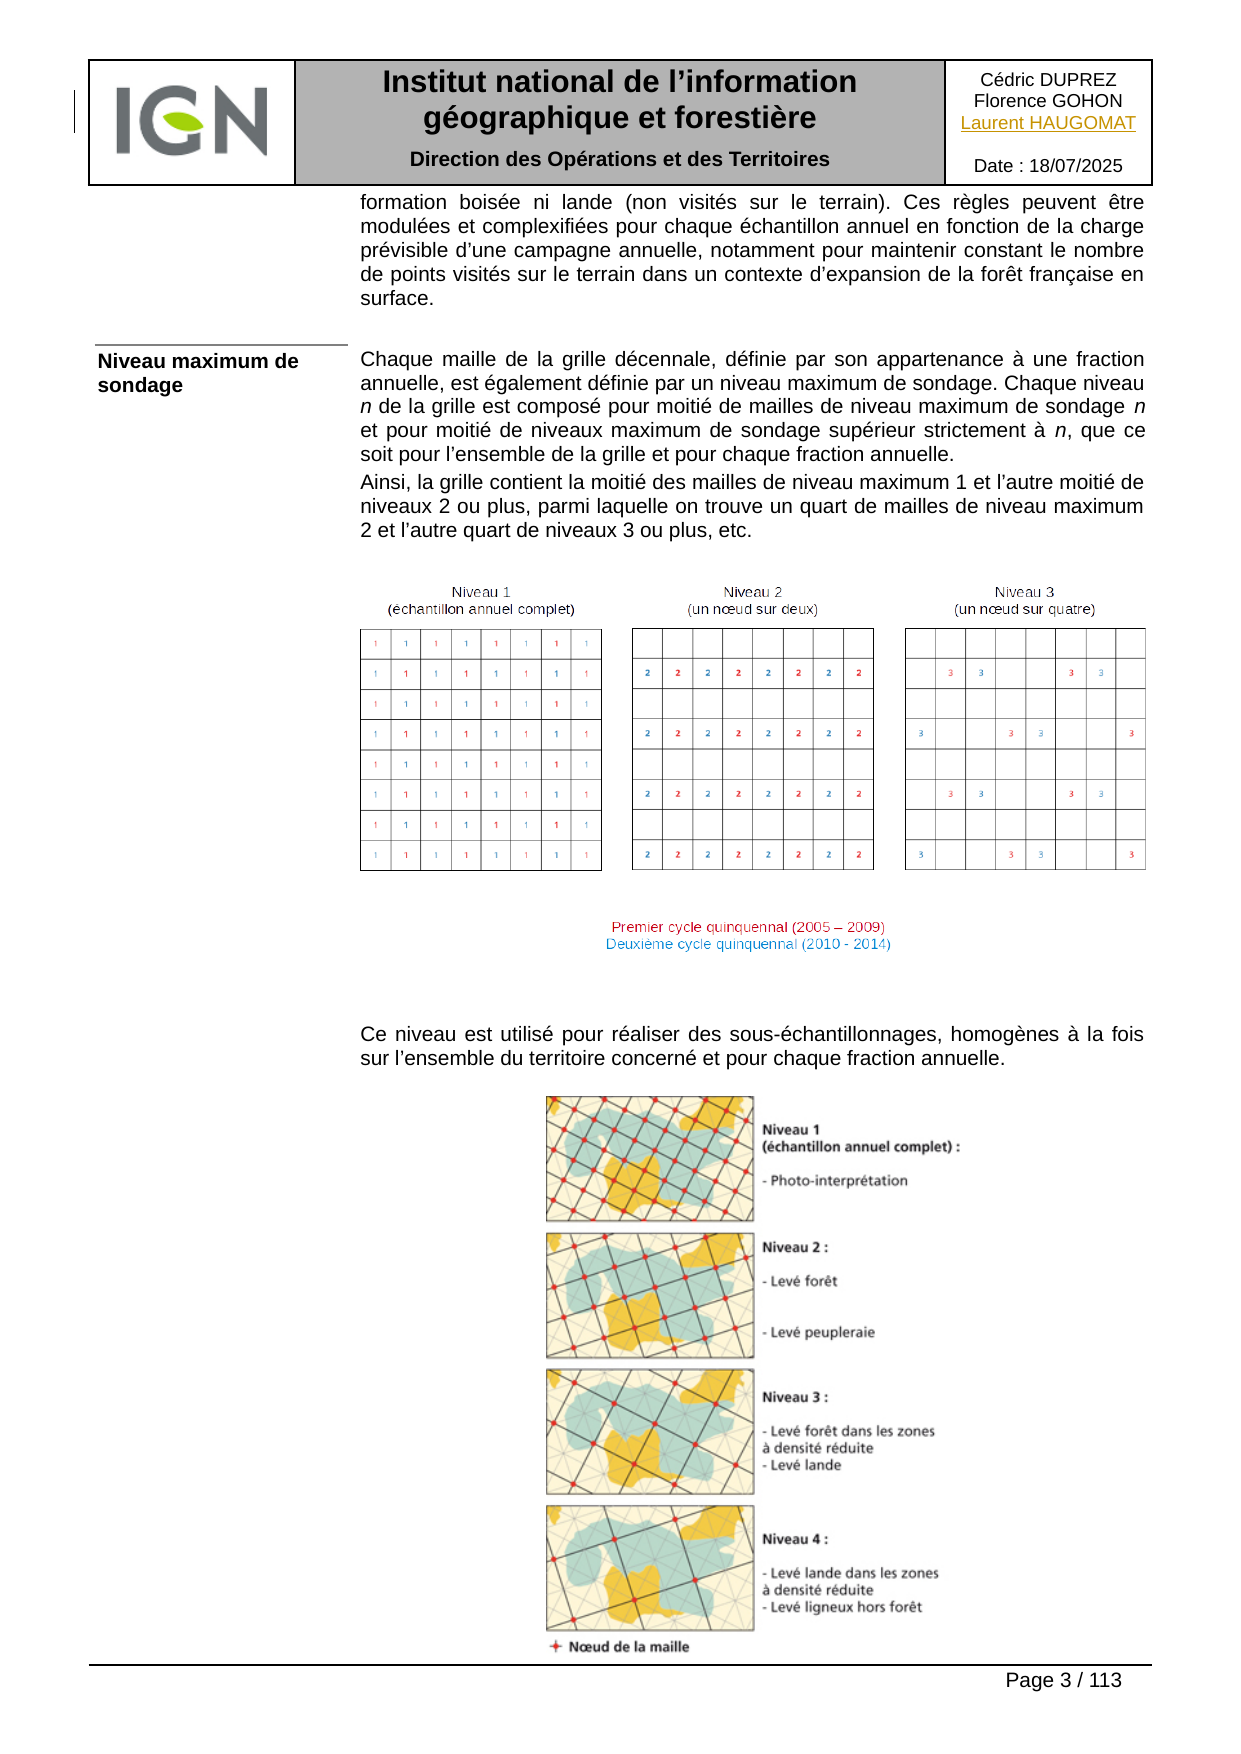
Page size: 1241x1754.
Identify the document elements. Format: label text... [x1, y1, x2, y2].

table_cell Chaque maille de la grille décennale, définie par son appartenance à une fraction annuelle, est également définie par un niveau maximum de sondage. Chaque niveau n de la grille est composé pour moitié de mailles de niveau maximum de sondage n et pour moitié de niveaux maximum de sondage supérieur strictement à n, que ce soit pour l’ensemble de la grille et pour chaque fraction annuelle. Ainsi, la grille contient la moitié des mailles de niveau maximum 1 et l’autre moitié de niveaux 2 ou plus, parmi laquelle on trouve un quart de mailles de niveau maximum 2 et l’autre quart de niveaux 3 ou plus, etc. Ce niveau est utilisé pour réaliser des sous-échantillonnages, homogènes à la fois sur l’ensemble du territoire concerné et pour chaque fraction annuelle. [354, 343, 1152, 1661]
table_cell [89, 186, 354, 343]
picture [91, 62, 293, 180]
table_cell Niveau maximum de sondage [89, 343, 354, 1661]
picture [546, 1096, 960, 1655]
table_cell formation boisée ni lande (non visités sur le terrain). Ces règles peuvent être modulées et complexifiées pour chaque échantillon annuel en fonction de la charge prévisible d’une campagne annuelle, notamment pour maintenir constant le nombre de points visités sur le terrain dans un contexte d’expansion de la forêt française en surface. [354, 186, 1152, 343]
picture [360, 569, 1146, 967]
